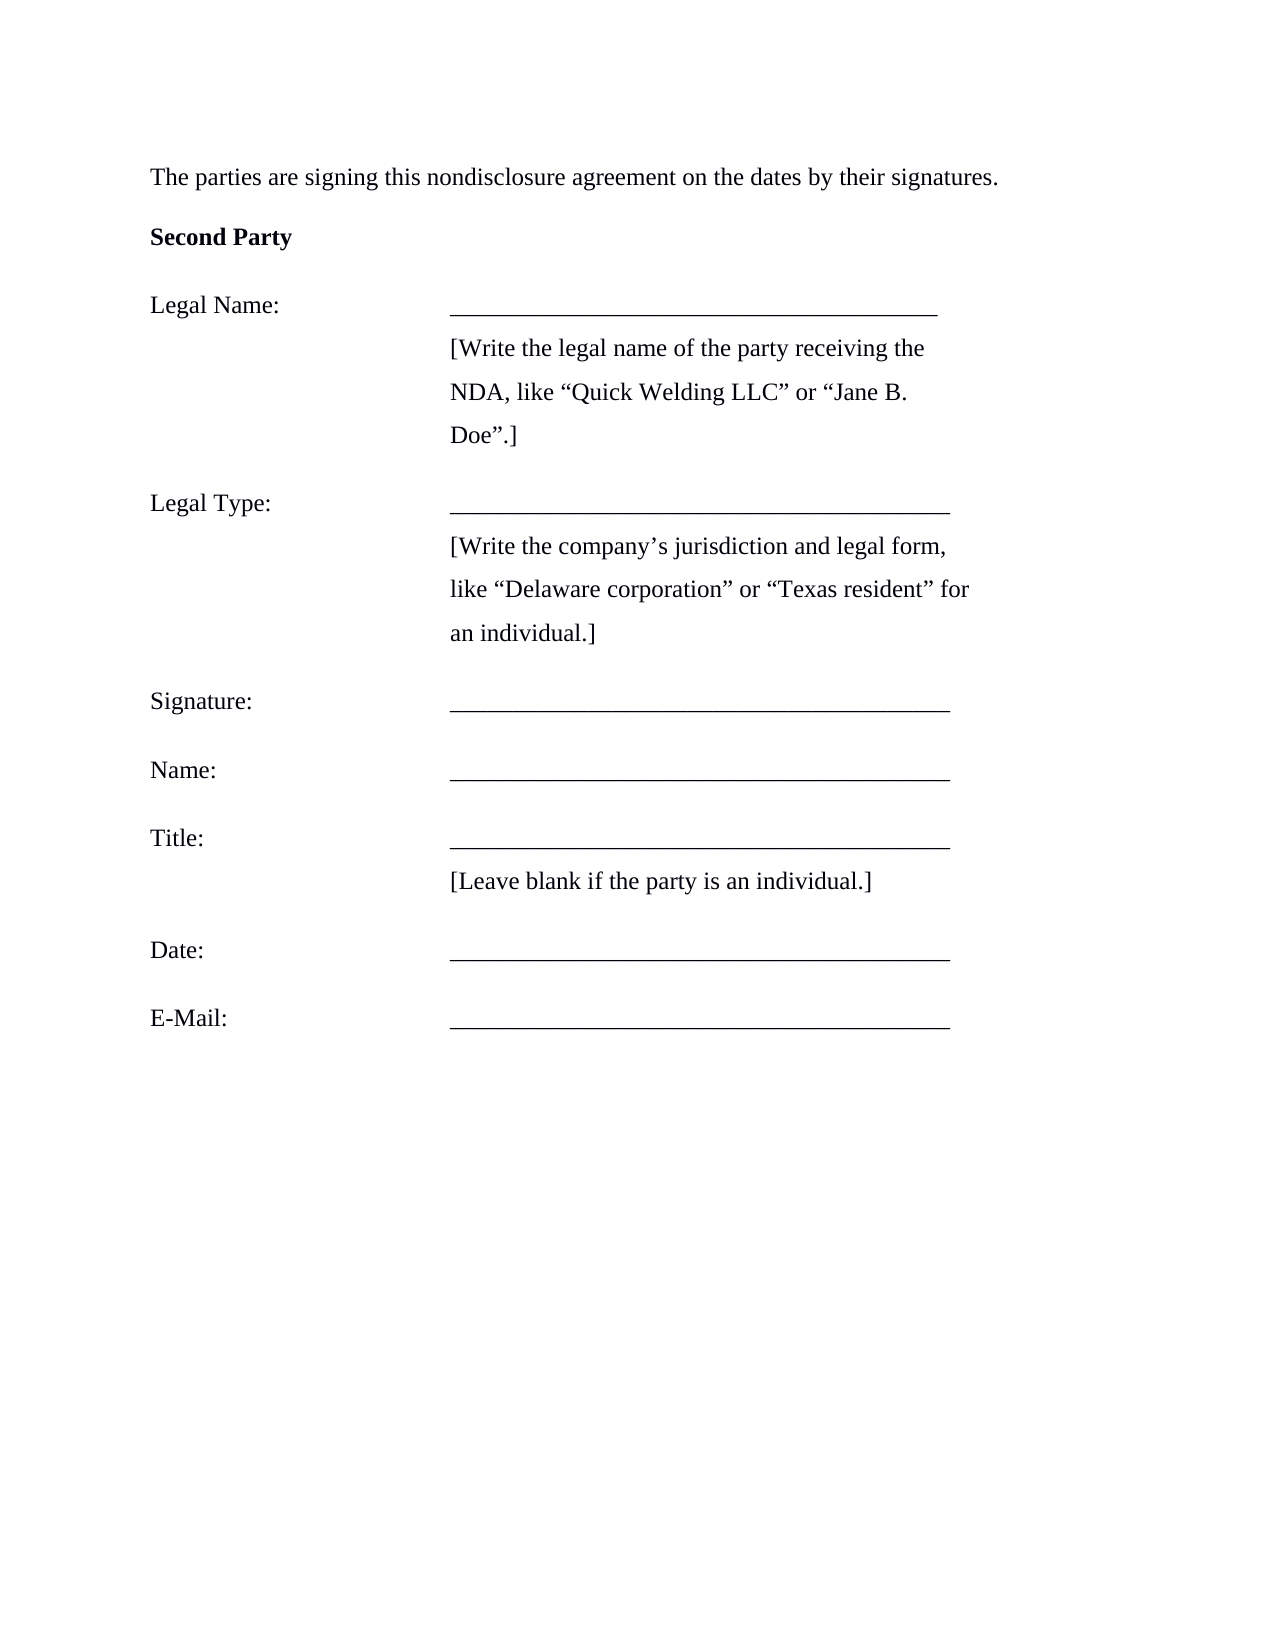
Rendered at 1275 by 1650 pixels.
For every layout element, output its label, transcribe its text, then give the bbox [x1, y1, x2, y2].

text The parties are signing this nondisclosure agreement on the dates by their signatures. [150, 162, 1125, 191]
text Date: ________________________________________ [150, 935, 975, 964]
text Second Party [150, 222, 975, 251]
text Signature: ________________________________________ [150, 686, 975, 715]
text Title: ________________________________________ [Leave blank if the party is an individual.] [150, 823, 975, 895]
text Legal Type: ________________________________________ [Write the company’s jurisdiction and legal form, like “Delaware corporation” or “Texas resident” for an individual.] [150, 488, 975, 646]
text E-Mail: ________________________________________ [150, 1003, 975, 1032]
text Legal Name: _______________________________________ [Write the legal name of the party receiving the NDA, like “Quick Welding LLC” or “Jane B. Doe”.] [150, 290, 975, 448]
text Name: ________________________________________ [150, 755, 975, 783]
